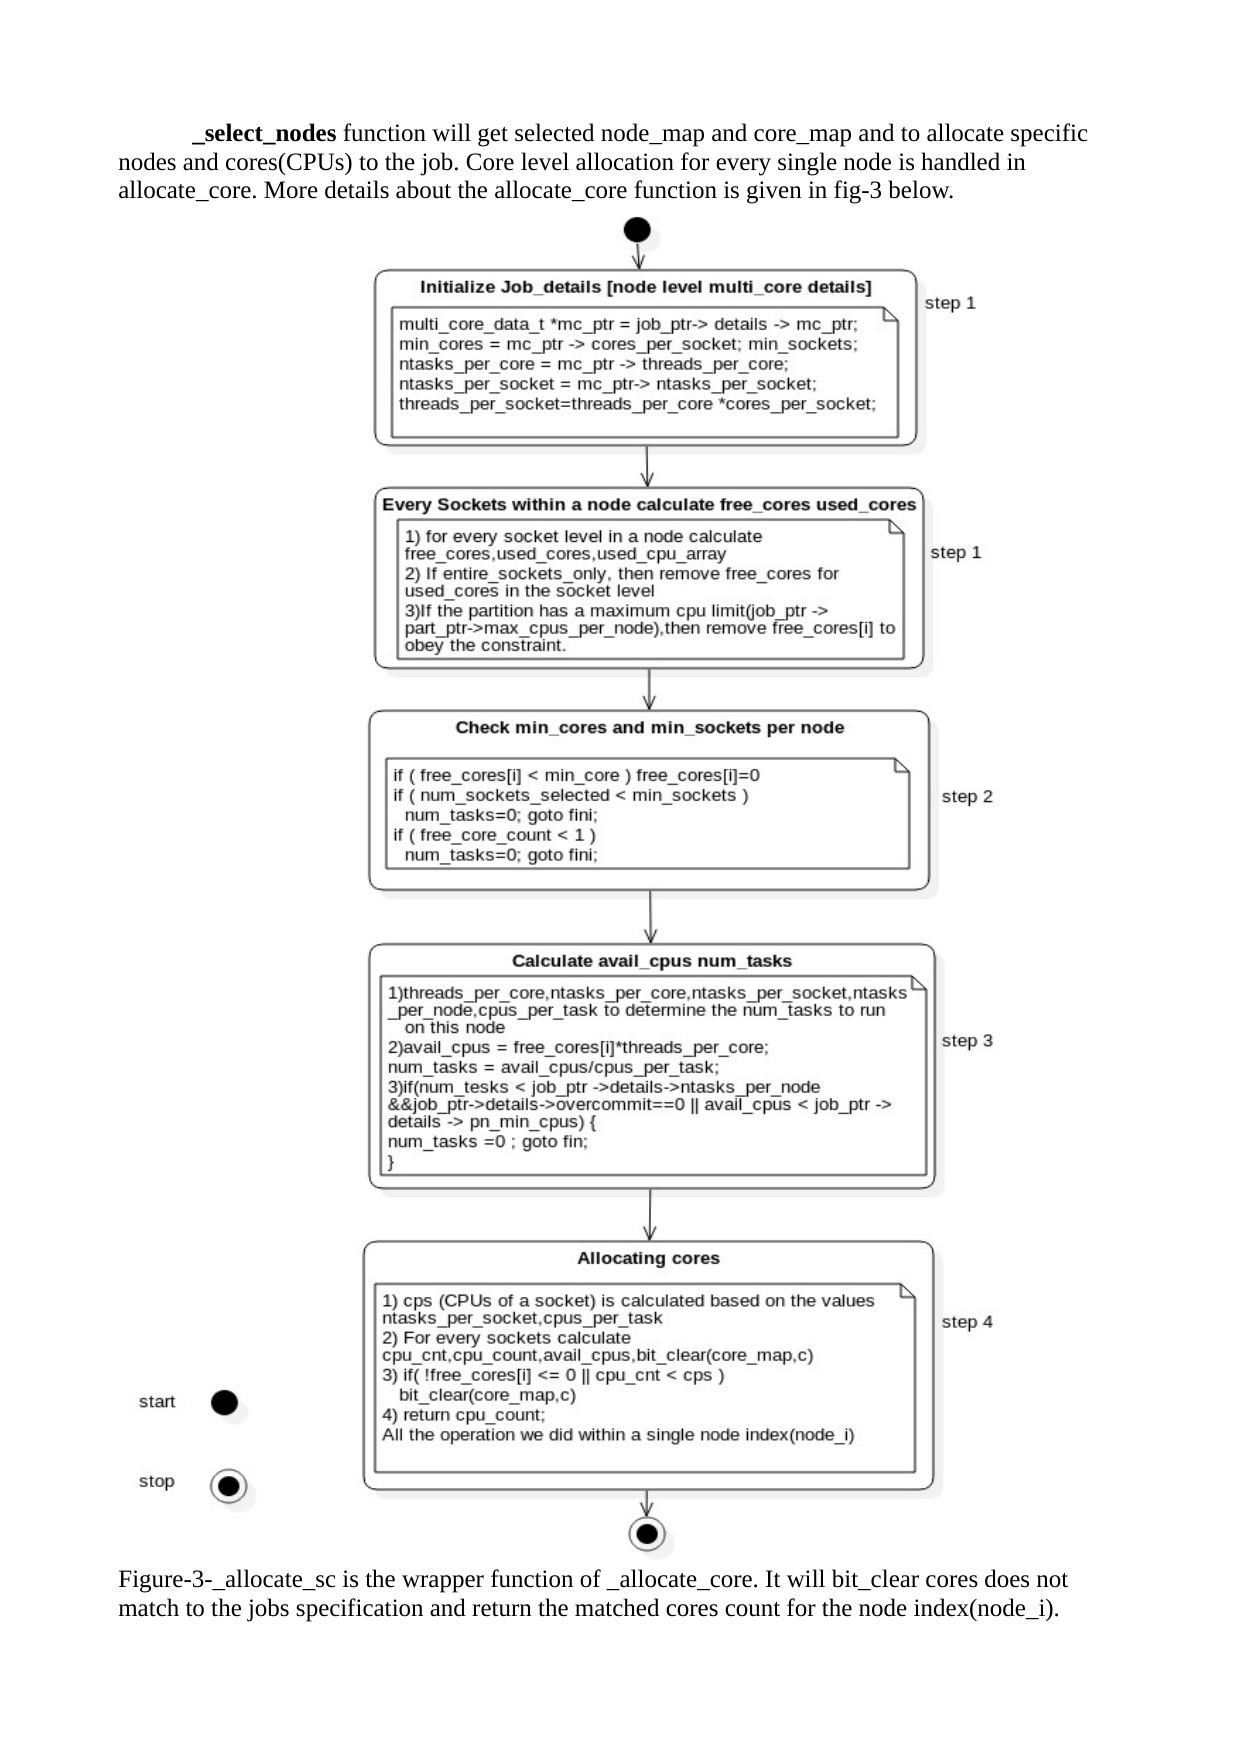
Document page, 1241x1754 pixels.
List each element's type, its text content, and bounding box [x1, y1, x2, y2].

text Figure-3-_allocate_sc is the wrapper function of _allocate_core. It will bit_clear cores does not match to the jobs specification and return the matched cores count for the node index(node_i). [118, 1564, 1122, 1621]
picture [118, 204, 1123, 1564]
text _select_nodes function will get selected node_map and core_map and to allocate specific nodes and cores(CPUs) to the job. Core level allocation for every single node is handled in allocate_core. More details about the allocate_core function is given in fig-3 below. [118, 118, 1122, 204]
